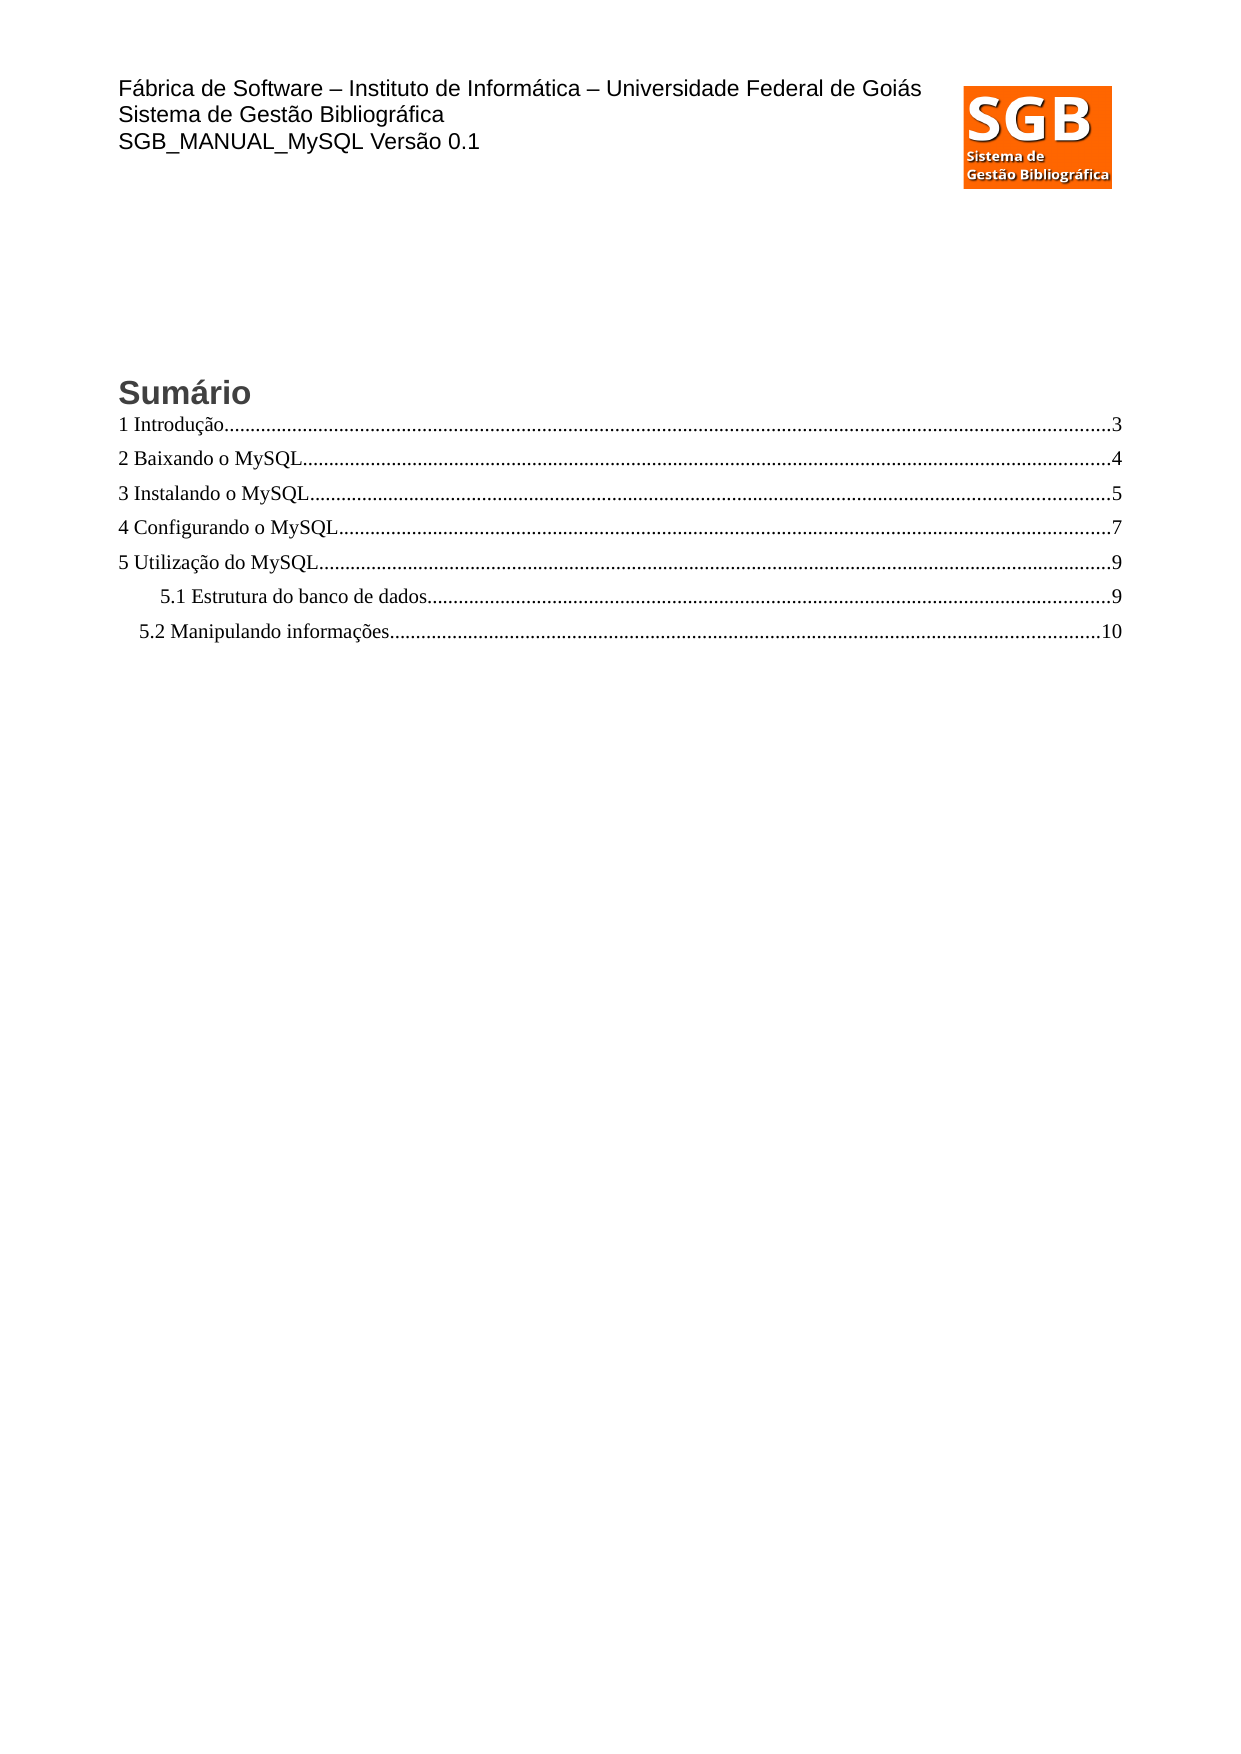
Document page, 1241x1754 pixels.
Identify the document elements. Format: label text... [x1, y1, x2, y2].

subtitle Sumário [118, 373, 1122, 412]
text 2 Baixando o MySQL 4 [118, 446, 1122, 470]
text 5.2 Manipulando informações 10 [139, 619, 1122, 643]
text 1 Introdução 3 [118, 412, 1122, 436]
text 5 Utilização do MySQL 9 [118, 550, 1122, 574]
text 5.1 Estrutura do banco de dados 9 [160, 584, 1122, 608]
text 3 Instalando o MySQL 5 [118, 481, 1122, 505]
text 4 Configurando o MySQL 7 [118, 515, 1122, 539]
picture [963, 86, 1112, 189]
